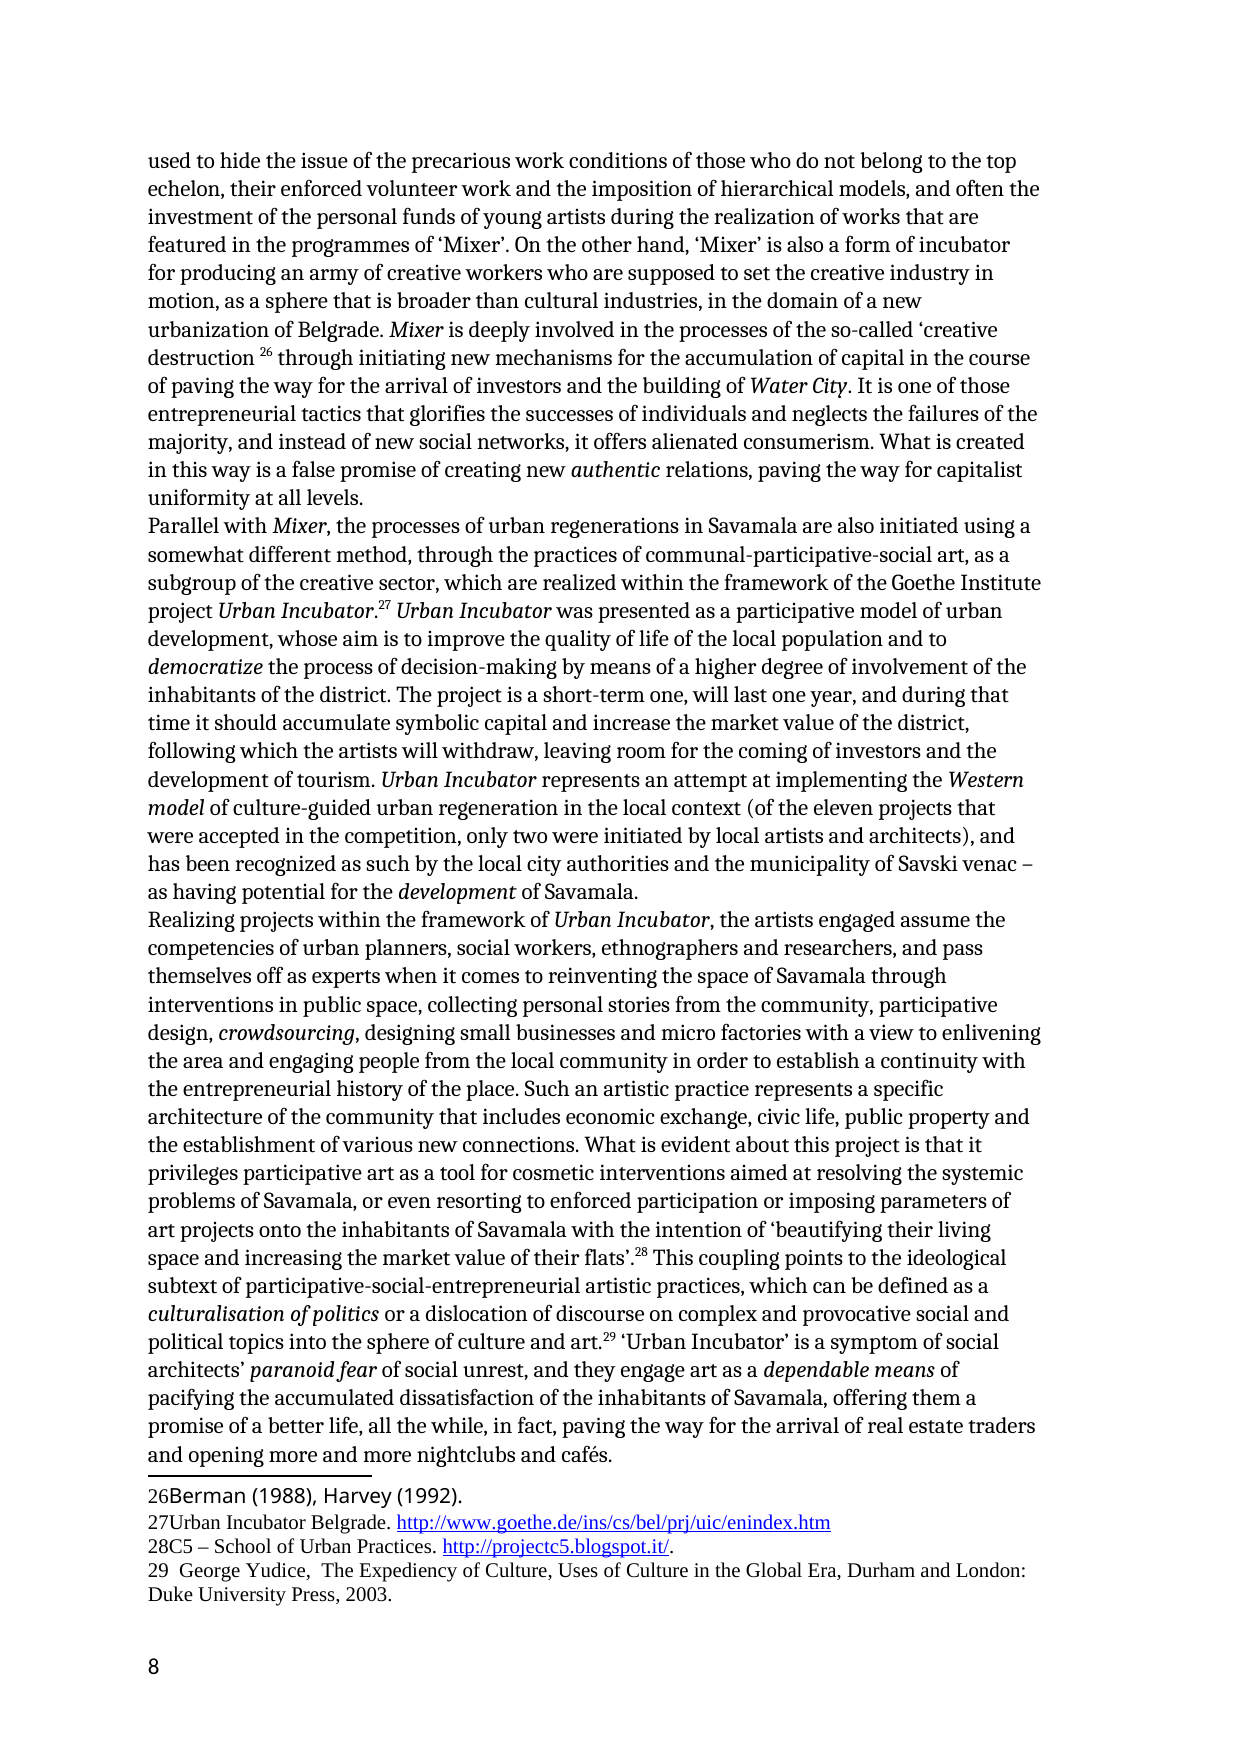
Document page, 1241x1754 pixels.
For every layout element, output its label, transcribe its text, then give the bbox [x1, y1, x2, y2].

text Berman (1988), Harvey (1992). [148, 1482, 1043, 1510]
text C5 – School of Urban Practices. http://projectc5.blogspot.it/. [148, 1534, 1043, 1558]
text Realizing projects within the framework of Urban Incubator, the artists engaged assume the competencies of urban planners, social workers, ethnographers and researchers, and pass themselves off as experts when it comes to reinventing the space of Savamala through interventions in public space, collecting personal stories from the community, participative design, crowdsourcing, designing small businesses and micro factories with a view to enlivening the area and engaging people from the local community in order to establish a continuity with the entrepreneurial history of the place. Such an artistic practice represents a specific architecture of the community that includes economic exchange, civic life, public property and the establishment of various new connections. What is evident about this project is that it privileges participative art as a tool for cosmetic interventions aimed at resolving the systemic problems of Savamala, or even resorting to enforced participation or imposing parameters of art projects onto the inhabitants of Savamala with the intention of ‘beautifying their living space and increasing the market value of their flats’. This coupling points to the ideological subtext of participative-social-entrepreneurial artistic practices, which can be defined as a culturalisation of politics or a dislocation of discourse on complex and provocative social and political topics into the sphere of culture and art. ‘Urban Incubator’ is a symptom of social architects’ paranoid fear of social unrest, and they engage art as a dependable means of pacifying the accumulated dissatisfaction of the inhabitants of Savamala, offering them a promise of a better life, all the while, in fact, paving the way for the arrival of real estate traders and opening more and more nightclubs and cafés. [148, 907, 1043, 1468]
text George Yudice, The Expediency of Culture, Uses of Culture in the Global Era, Durham and London: Duke University Press, 2003. [148, 1558, 1043, 1606]
text Parallel with Mixer, the processes of urban regenerations in Savamala are also initiated using a somewhat different method, through the practices of communal-participative-social art, as a subgroup of the creative sector, which are realized within the framework of the Goethe Institute project Urban Incubator. Urban Incubator was presented as a participative model of urban development, whose aim is to improve the quality of life of the local population and to democratize the process of decision-making by means of a higher degree of involvement of the inhabitants of the district. The project is a short-term one, will last one year, and during that time it should accumulate symbolic capital and increase the market value of the district, following which the artists will withdraw, leaving room for the coming of investors and the development of tourism. Urban Incubator represents an attempt at implementing the Western model of culture-guided urban regeneration in the local context (of the eleven projects that were accepted in the competition, only two were initiated by local artists and architects), and has been recognized as such by the local city authorities and the municipality of Savski venac – as having potential for the development of Savamala. [148, 513, 1043, 905]
text Urban Incubator Belgrade. http://www.goethe.de/ins/cs/bel/prj/uic/enindex.htm [148, 1510, 1043, 1534]
text used to hide the issue of the precarious work conditions of those who do not belong to the top echelon, their enforced volunteer work and the imposition of hierarchical models, and often the investment of the personal funds of young artists during the realization of works that are featured in the programmes of ‘Mixer’. On the other hand, ‘Mixer’ is also a form of incubator for producing an army of creative workers who are supposed to set the creative industry in motion, as a sphere that is broader than cultural industries, in the domain of a new urbanization of Belgrade. Mixer is deeply involved in the processes of the so-called ‘creative destruction through initiating new mechanisms for the accumulation of capital in the course of paving the way for the arrival of investors and the building of Water City. It is one of those entrepreneurial tactics that glorifies the successes of individuals and neglects the failures of the majority, and instead of new social networks, it offers alienated consumerism. What is created in this way is a false promise of creating new authentic relations, paving the way for capitalist uniformity at all levels. [148, 148, 1043, 511]
